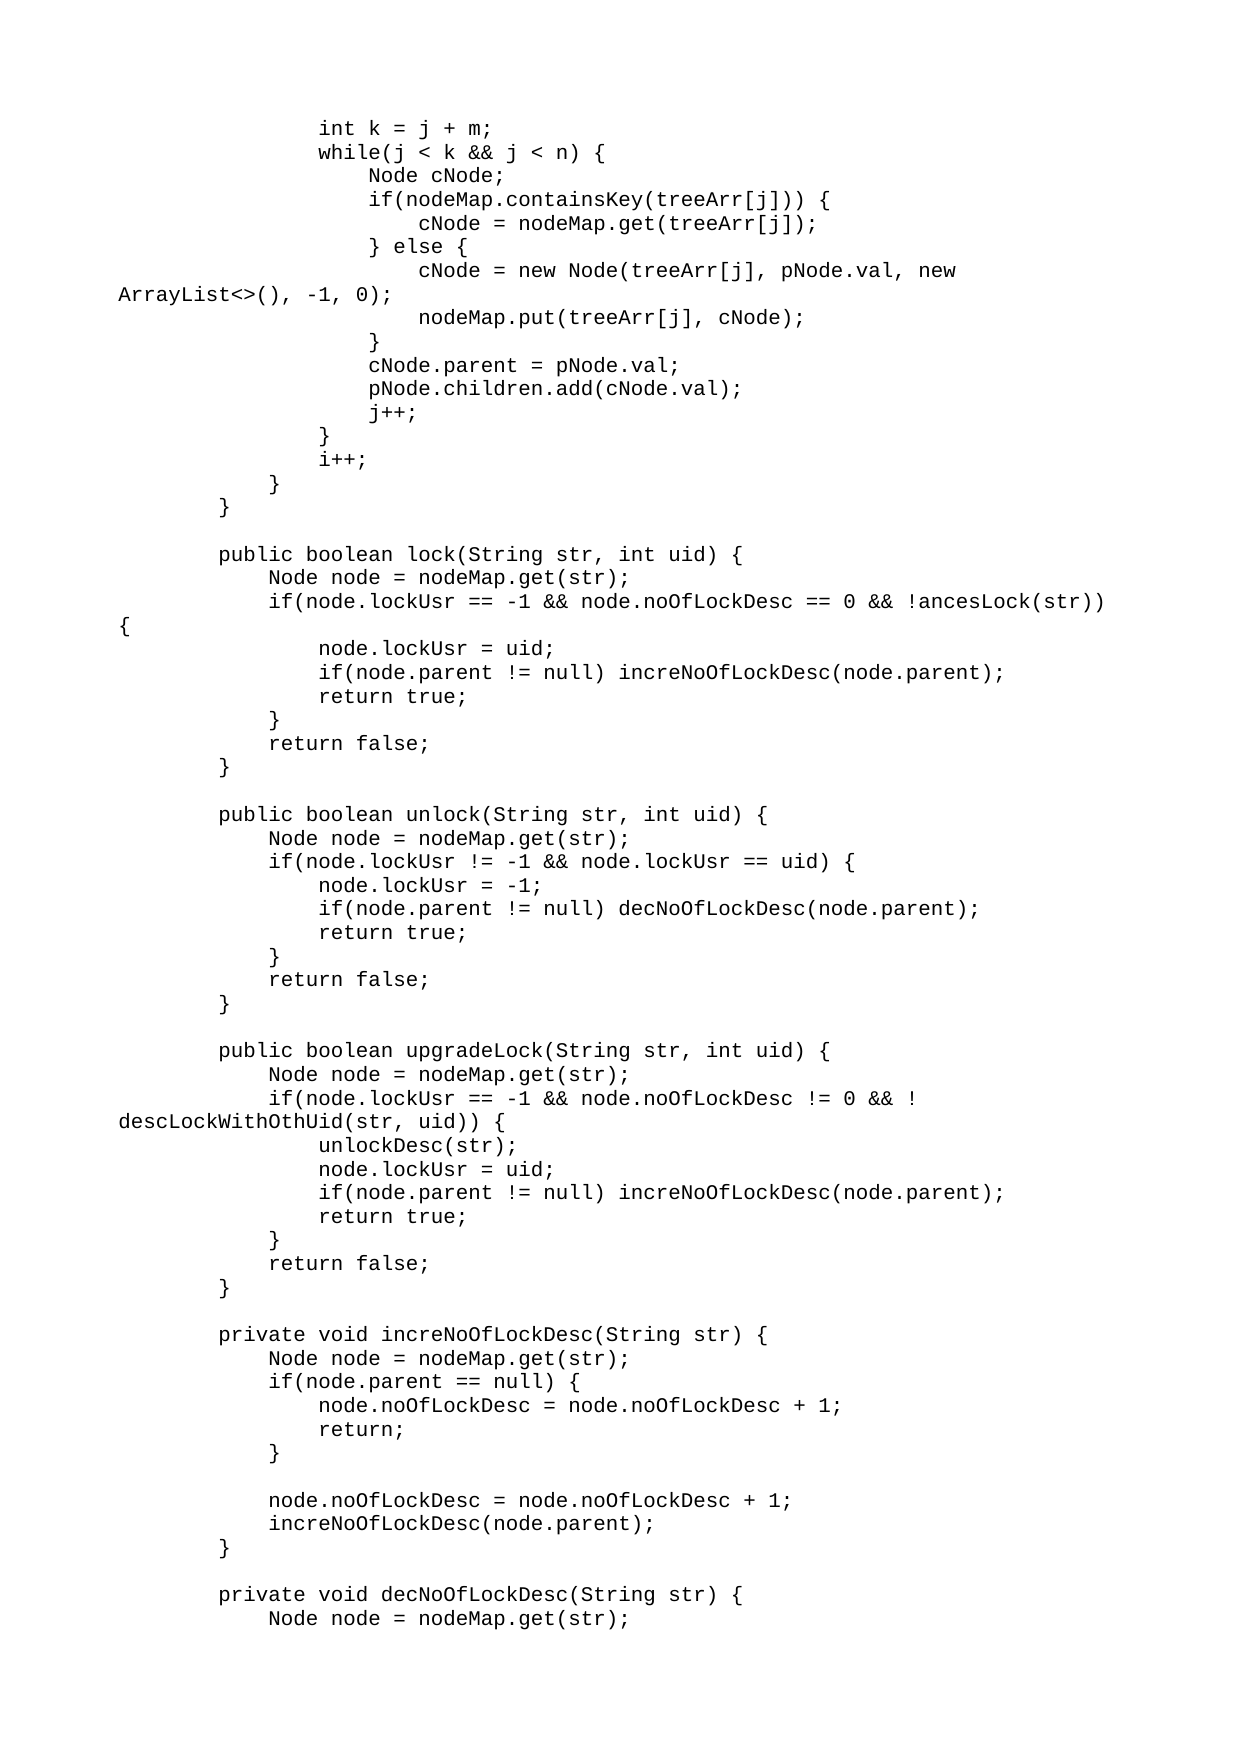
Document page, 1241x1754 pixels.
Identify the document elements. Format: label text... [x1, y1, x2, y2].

text } [118, 331, 1122, 354]
text if(node.parent != null) increNoOfLockDesc(node.parent); [118, 662, 1122, 686]
text cNode = nodeMap.get(treeArr[j]); [118, 213, 1122, 236]
text Node node = nodeMap.get(str); [118, 827, 1122, 851]
text private void decNoOfLockDesc(String str) { [118, 1584, 1122, 1608]
text if(node.lockUsr == -1 && node.noOfLockDesc == 0 && !ancesLock(str)) { [118, 591, 1122, 638]
text } [118, 473, 1122, 496]
text } [118, 709, 1122, 733]
text node.lockUsr = uid; [118, 638, 1122, 662]
text return false; [118, 1253, 1122, 1277]
text } [118, 1537, 1122, 1561]
text } [118, 1277, 1122, 1300]
text Node node = nodeMap.get(str); [118, 567, 1122, 591]
text } else { [118, 236, 1122, 260]
text int k = j + m; [118, 118, 1122, 142]
text node.lockUsr = -1; [118, 875, 1122, 898]
text } [118, 757, 1122, 780]
text cNode.parent = pNode.val; [118, 354, 1122, 378]
text } [118, 946, 1122, 969]
text return; [118, 1419, 1122, 1442]
text nodeMap.put(treeArr[j], cNode); [118, 307, 1122, 331]
text public boolean unlock(String str, int uid) { [118, 804, 1122, 827]
text } [118, 1229, 1122, 1253]
text Node node = nodeMap.get(str); [118, 1608, 1122, 1631]
text Node node = nodeMap.get(str); [118, 1064, 1122, 1088]
text } [118, 496, 1122, 520]
text j++; [118, 402, 1122, 426]
text if(node.parent != null) increNoOfLockDesc(node.parent); [118, 1182, 1122, 1206]
text public boolean upgradeLock(String str, int uid) { [118, 1040, 1122, 1064]
text if(nodeMap.containsKey(treeArr[j])) { [118, 189, 1122, 213]
text return true; [118, 686, 1122, 709]
text return false; [118, 969, 1122, 993]
text } [118, 1442, 1122, 1466]
text node.lockUsr = uid; [118, 1158, 1122, 1182]
text private void increNoOfLockDesc(String str) { [118, 1324, 1122, 1348]
text } [118, 426, 1122, 449]
text Node cNode; [118, 165, 1122, 189]
text public boolean lock(String str, int uid) { [118, 544, 1122, 567]
text increNoOfLockDesc(node.parent); [118, 1513, 1122, 1537]
text while(j < k && j < n) { [118, 142, 1122, 165]
text i++; [118, 449, 1122, 473]
text node.noOfLockDesc = node.noOfLockDesc + 1; [118, 1395, 1122, 1419]
text pNode.children.add(cNode.val); [118, 378, 1122, 402]
text return true; [118, 922, 1122, 946]
text } [118, 993, 1122, 1017]
text if(node.lockUsr == -1 && node.noOfLockDesc != 0 && !descLockWithOthUid(str, uid)) { [118, 1088, 1122, 1135]
text return true; [118, 1206, 1122, 1229]
text cNode = new Node(treeArr[j], pNode.val, new ArrayList<>(), -1, 0); [118, 260, 1122, 307]
text Node node = nodeMap.get(str); [118, 1348, 1122, 1371]
text if(node.lockUsr != -1 && node.lockUsr == uid) { [118, 851, 1122, 875]
text if(node.parent != null) decNoOfLockDesc(node.parent); [118, 898, 1122, 922]
text unlockDesc(str); [118, 1135, 1122, 1158]
text node.noOfLockDesc = node.noOfLockDesc + 1; [118, 1489, 1122, 1513]
text return false; [118, 733, 1122, 757]
text if(node.parent == null) { [118, 1371, 1122, 1395]
